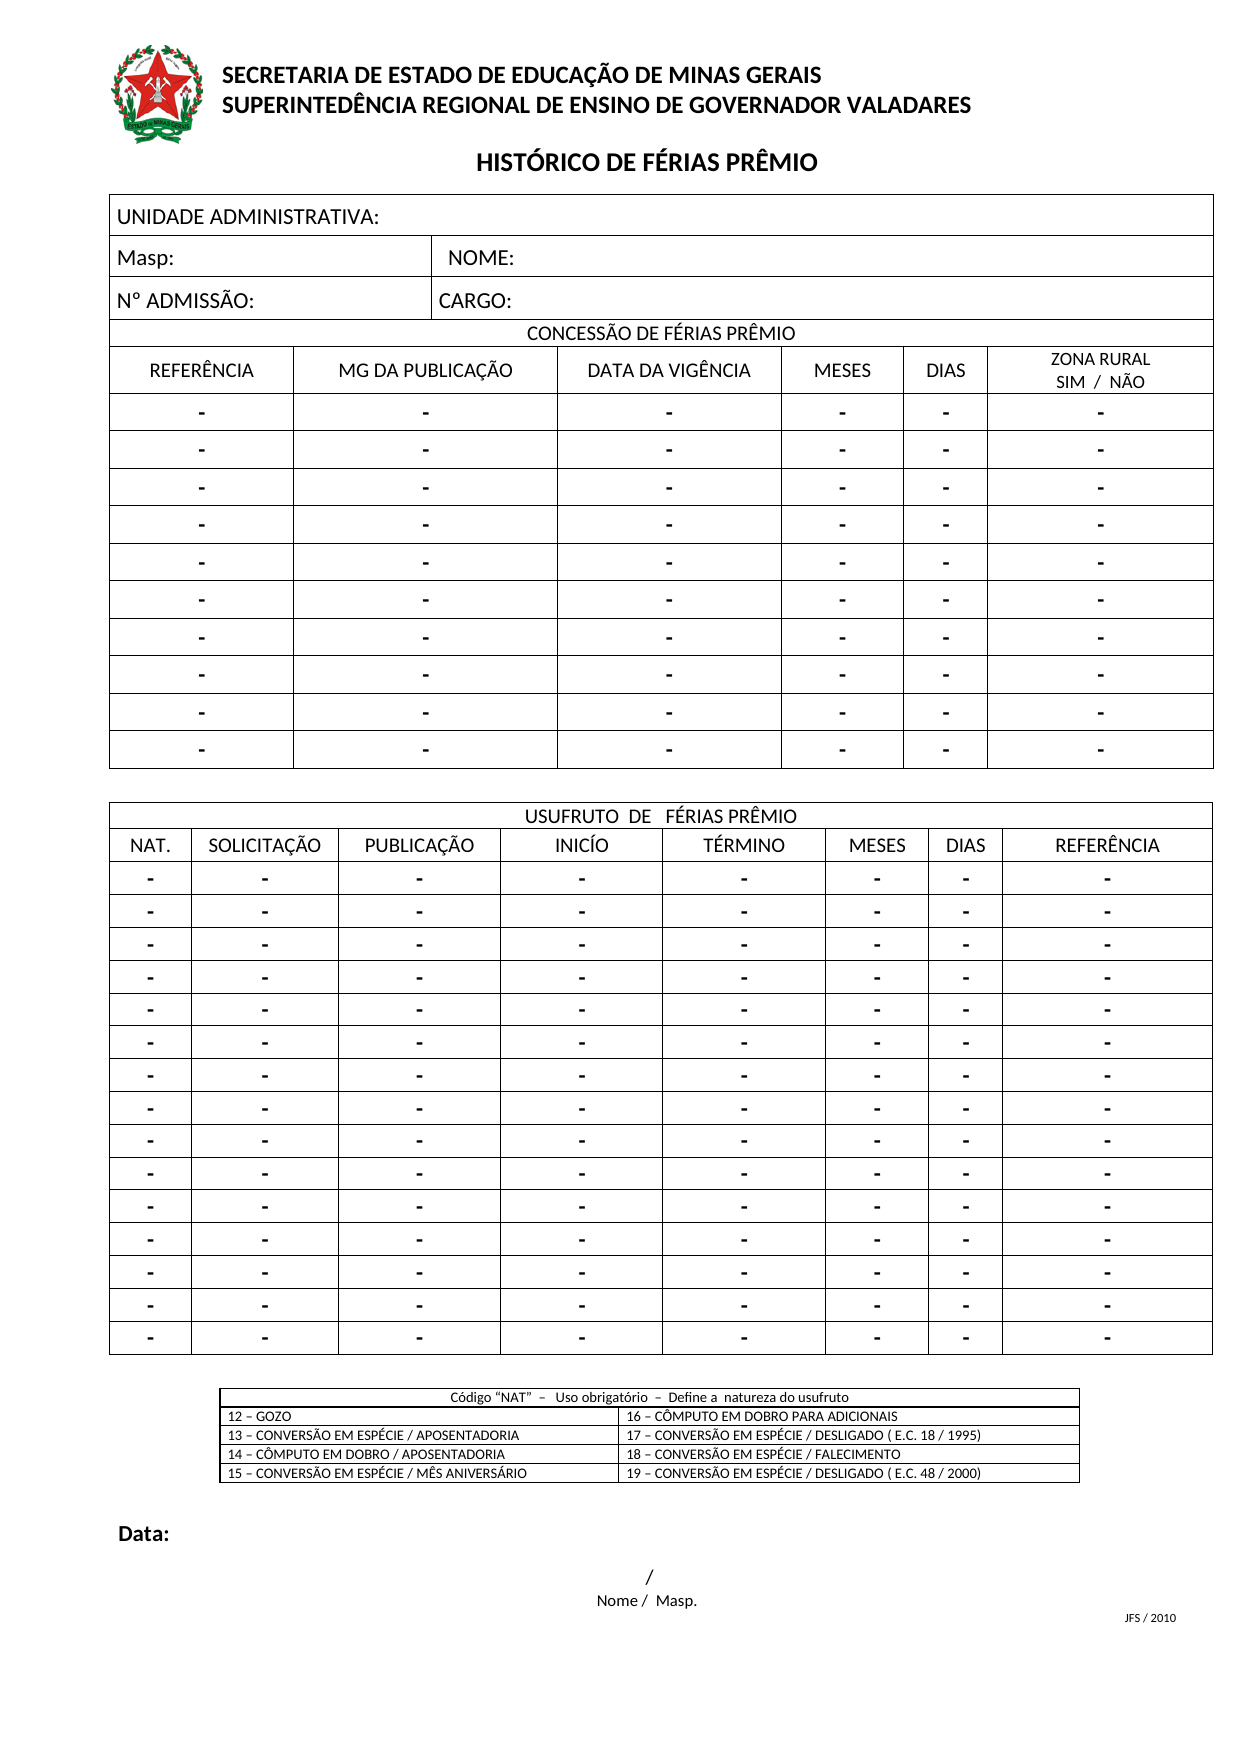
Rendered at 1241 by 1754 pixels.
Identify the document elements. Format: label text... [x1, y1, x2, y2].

table_cell - [192, 1158, 338, 1189]
table_cell - [501, 1026, 662, 1058]
table_cell - [826, 1059, 928, 1091]
table_cell - [1003, 1125, 1212, 1157]
table_cell 17 – CONVERSÃO EM ESPÉCIE / DESLIGADO ( E.C. 18 / 1995) [619, 1426, 1079, 1444]
table_cell - [294, 469, 557, 505]
table_cell - [558, 506, 781, 543]
table_cell - [929, 928, 1002, 960]
table_cell - [192, 1092, 338, 1124]
table_cell - [110, 544, 293, 580]
table_cell DIAS [904, 347, 987, 393]
table_cell - [110, 619, 293, 655]
table_cell - [110, 1289, 191, 1321]
table_cell - [988, 581, 1213, 618]
table_cell - [558, 394, 781, 430]
table_cell - [558, 581, 781, 618]
table_cell - [192, 1322, 338, 1353]
table_cell - [663, 1190, 825, 1222]
table_cell - [1003, 1092, 1212, 1124]
table_cell 14 – CÔMPUTO EM DOBRO / APOSENTADORIA [221, 1445, 618, 1463]
table_cell - [294, 581, 557, 618]
table_cell - [663, 1125, 825, 1157]
table_cell - [501, 1289, 662, 1321]
table_cell - [782, 731, 903, 768]
table_cell - [782, 581, 903, 618]
table_cell - [192, 1125, 338, 1157]
table_cell - [826, 862, 928, 894]
table_cell - [339, 1256, 500, 1288]
table_cell - [501, 895, 662, 927]
table_cell - [929, 994, 1002, 1025]
table_cell - [663, 895, 825, 927]
table_cell - [904, 694, 987, 730]
table_cell - [339, 928, 500, 960]
table_cell - [826, 994, 928, 1025]
table_cell - [294, 694, 557, 730]
table_cell - [110, 469, 293, 505]
table_cell DATA DA VIGÊNCIA [558, 347, 781, 393]
table_cell - [339, 961, 500, 992]
table_cell - [192, 1190, 338, 1222]
table_cell - [192, 928, 338, 960]
table_cell - [110, 431, 293, 468]
table_cell - [339, 1092, 500, 1124]
table_cell MESES [782, 347, 903, 393]
table_cell - [110, 895, 191, 927]
table_cell - [663, 1026, 825, 1058]
table_cell - [1003, 1026, 1212, 1058]
table_cell - [294, 656, 557, 693]
table_cell - [782, 544, 903, 580]
table_cell - [110, 1092, 191, 1124]
text SUPERINTEDÊNCIA REGIONAL DE ENSINO DE GOVERNADOR VALADARES [203, 90, 1176, 120]
table_cell - [110, 394, 293, 430]
table_cell - [782, 619, 903, 655]
table_cell DIAS [929, 829, 1002, 861]
table_cell - [782, 694, 903, 730]
table_cell - [339, 895, 500, 927]
table_cell - [501, 1223, 662, 1255]
table_cell - [558, 544, 781, 580]
table_cell - [558, 469, 781, 505]
table_cell - [929, 1289, 1002, 1321]
table_cell - [1003, 961, 1212, 992]
table_cell - [782, 656, 903, 693]
table_cell - [110, 1125, 191, 1157]
table_cell - [904, 619, 987, 655]
table_cell - [192, 895, 338, 927]
picture [111, 45, 203, 144]
table_cell - [110, 656, 293, 693]
table_cell - [826, 1190, 928, 1222]
table_cell - [339, 1289, 500, 1321]
table_cell - [110, 506, 293, 543]
table_cell - [988, 694, 1213, 730]
table_cell - [663, 1158, 825, 1189]
table_cell - [192, 1289, 338, 1321]
table_cell - [826, 1158, 928, 1189]
table_cell - [929, 1092, 1002, 1124]
table_cell - [110, 994, 191, 1025]
table_cell - [110, 1059, 191, 1091]
table_cell - [663, 1322, 825, 1353]
table_cell - [339, 994, 500, 1025]
table_cell TÉRMINO [663, 829, 825, 861]
table_cell - [1003, 1158, 1212, 1189]
table_cell - [1003, 895, 1212, 927]
table_cell - [904, 469, 987, 505]
table_cell - [501, 961, 662, 992]
table_cell - [988, 394, 1213, 430]
table_cell - [663, 1092, 825, 1124]
table_cell - [110, 1158, 191, 1189]
table_cell - [782, 469, 903, 505]
table_cell NOME: [432, 236, 1213, 276]
table_cell - [110, 961, 191, 992]
subtitle Nome / Masp. [118, 1590, 1176, 1611]
table_cell - [1003, 1190, 1212, 1222]
table_cell CARGO: [432, 277, 1213, 319]
table_cell - [501, 1125, 662, 1157]
table_cell - [904, 656, 987, 693]
table_cell - [110, 928, 191, 960]
table_cell - [826, 1256, 928, 1288]
table_cell - [110, 862, 191, 894]
text Data: [118, 1516, 1176, 1547]
table_cell - [192, 1059, 338, 1091]
table_cell - [663, 1289, 825, 1321]
table_cell - [904, 731, 987, 768]
table_cell - [904, 431, 987, 468]
table_cell - [1003, 1059, 1212, 1091]
table_cell - [826, 1289, 928, 1321]
table_cell - [501, 994, 662, 1025]
table_header UNIDADE ADMINISTRATIVA: [110, 195, 1213, 235]
table_cell - [929, 1322, 1002, 1353]
table_cell - [501, 1190, 662, 1222]
table_cell - [929, 1256, 1002, 1288]
table_cell - [904, 544, 987, 580]
table_cell Masp: [110, 236, 431, 276]
table_cell - [339, 1322, 500, 1353]
table_cell - [929, 862, 1002, 894]
table_cell - [826, 1322, 928, 1353]
table_cell - [988, 431, 1213, 468]
table_cell - [501, 1256, 662, 1288]
table_cell - [294, 619, 557, 655]
table_cell - [558, 731, 781, 768]
table_cell SOLICITAÇÃO [192, 829, 338, 861]
table_cell 18 – CONVERSÃO EM ESPÉCIE / FALECIMENTO [619, 1445, 1079, 1463]
table_cell CONCESSÃO DE FÉRIAS PRÊMIO [110, 320, 1213, 346]
table_cell - [294, 431, 557, 468]
table_cell - [294, 731, 557, 768]
subtitle / [118, 1562, 1176, 1590]
table_cell ZONA RURAL SIM / NÃO [988, 347, 1213, 393]
table_cell NAT. [110, 829, 191, 861]
table_cell - [192, 994, 338, 1025]
table_cell 12 – GOZO [221, 1408, 618, 1425]
table_cell - [339, 862, 500, 894]
table_cell - [501, 1092, 662, 1124]
table_cell - [929, 1158, 1002, 1189]
table_cell - [1003, 1289, 1212, 1321]
table_cell Nº ADMISSÃO: [110, 277, 431, 319]
table_cell - [663, 862, 825, 894]
table_cell - [1003, 928, 1212, 960]
table_cell REFERÊNCIA [110, 347, 293, 393]
table_header USUFRUTO DE FÉRIAS PRÊMIO [110, 803, 1212, 828]
table_cell - [339, 1059, 500, 1091]
table_cell - [192, 1256, 338, 1288]
table_cell - [826, 895, 928, 927]
table_cell - [988, 731, 1213, 768]
table_cell - [929, 1026, 1002, 1058]
table_cell - [929, 1190, 1002, 1222]
table_cell - [663, 1223, 825, 1255]
table_cell - [782, 506, 903, 543]
text HISTÓRICO DE FÉRIAS PRÊMIO [118, 146, 1176, 179]
table_cell MESES [826, 829, 928, 861]
table_cell - [826, 1223, 928, 1255]
table_cell 19 – CONVERSÃO EM ESPÉCIE / DESLIGADO ( E.C. 48 / 2000) [619, 1464, 1079, 1482]
table_cell - [663, 1059, 825, 1091]
table_cell - [110, 1322, 191, 1353]
table_cell - [110, 1026, 191, 1058]
table_cell - [663, 961, 825, 992]
table_cell - [929, 1059, 1002, 1091]
table_cell - [110, 1256, 191, 1288]
table_cell - [663, 994, 825, 1025]
table_cell - [904, 394, 987, 430]
table_cell - [663, 1256, 825, 1288]
table_cell - [339, 1158, 500, 1189]
table_cell - [558, 619, 781, 655]
table_cell - [904, 506, 987, 543]
table_cell - [904, 581, 987, 618]
table_cell - [988, 469, 1213, 505]
table_cell - [988, 656, 1213, 693]
table_cell - [294, 506, 557, 543]
table_cell 15 – CONVERSÃO EM ESPÉCIE / MÊS ANIVERSÁRIO [221, 1464, 618, 1482]
table_cell - [826, 961, 928, 992]
table_cell - [782, 431, 903, 468]
table_cell - [294, 544, 557, 580]
table_cell - [558, 431, 781, 468]
table_cell - [501, 1059, 662, 1091]
table_cell - [929, 895, 1002, 927]
table_cell - [826, 928, 928, 960]
table_cell - [110, 581, 293, 618]
subtitle SECRETARIA DE ESTADO DE EDUCAÇÃO DE MINAS GERAIS [203, 59, 1176, 90]
table_cell - [988, 619, 1213, 655]
table_cell - [1003, 994, 1212, 1025]
text JFS / 2010 [118, 1611, 1176, 1626]
table_cell MG DA PUBLICAÇÃO [294, 347, 557, 393]
table_cell - [826, 1092, 928, 1124]
table_cell - [1003, 1223, 1212, 1255]
table_cell - [192, 1223, 338, 1255]
table_cell - [192, 862, 338, 894]
table_cell - [339, 1026, 500, 1058]
table_cell - [1003, 1256, 1212, 1288]
table_cell - [988, 544, 1213, 580]
table_cell - [192, 961, 338, 992]
table_cell - [1003, 1322, 1212, 1353]
table_cell - [501, 1158, 662, 1189]
table_cell 16 – CÔMPUTO EM DOBRO PARA ADICIONAIS [619, 1408, 1079, 1425]
table_cell - [110, 1190, 191, 1222]
table_cell - [339, 1223, 500, 1255]
table_cell - [826, 1026, 928, 1058]
table_cell - [826, 1125, 928, 1157]
table_cell PUBLICAÇÃO [339, 829, 500, 861]
table_cell - [501, 1322, 662, 1353]
table_cell - [782, 394, 903, 430]
table_cell - [501, 862, 662, 894]
table_header Código “NAT” – Uso obrigatório – Define a natureza do usufruto [221, 1389, 1079, 1406]
table_cell - [558, 694, 781, 730]
table_cell REFERÊNCIA [1003, 829, 1212, 861]
table_cell - [110, 1223, 191, 1255]
table_cell - [501, 928, 662, 960]
table_cell - [558, 656, 781, 693]
table_cell - [1003, 862, 1212, 894]
table_cell - [988, 506, 1213, 543]
table_cell - [339, 1125, 500, 1157]
table_cell - [929, 1125, 1002, 1157]
table_cell - [663, 928, 825, 960]
table_cell INICÍO [501, 829, 662, 861]
table_cell - [929, 961, 1002, 992]
table_cell - [192, 1026, 338, 1058]
table_cell - [294, 394, 557, 430]
table_cell - [929, 1223, 1002, 1255]
table_cell - [339, 1190, 500, 1222]
table_cell - [110, 694, 293, 730]
table_cell 13 – CONVERSÃO EM ESPÉCIE / APOSENTADORIA [221, 1426, 618, 1444]
table_cell - [110, 731, 293, 768]
